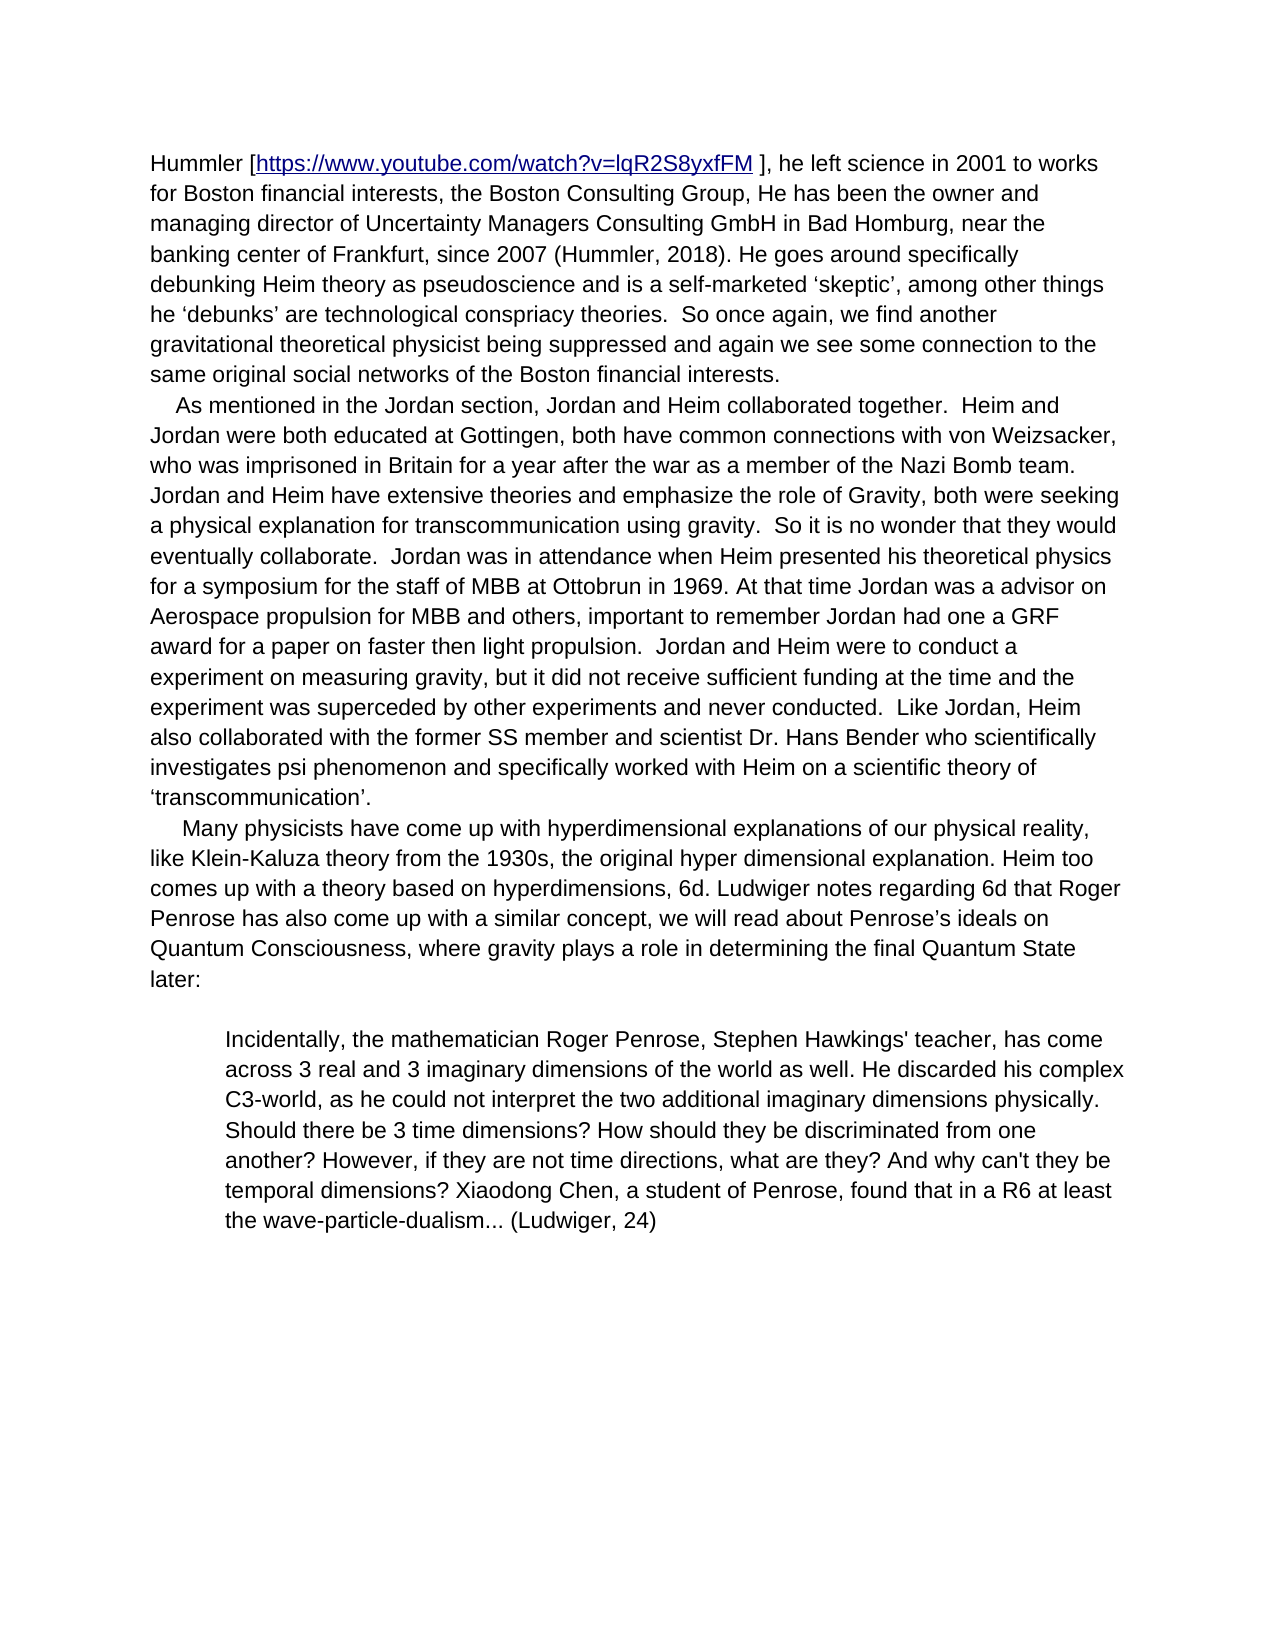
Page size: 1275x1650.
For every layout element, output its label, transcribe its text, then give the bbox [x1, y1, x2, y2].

text Incidentally, the mathematician Roger Penrose, Stephen Hawkings' teacher, has come across 3 real and 3 imaginary dimensions of the world as well. He discarded his complex C3-world, as he could not interpret the two additional imaginary dimensions physically. Should there be 3 time dimensions? How should they be discriminated from one another? However, if they are not time directions, what are they? And why can't they be temporal dimensions? Xiaodong Chen, a student of Penrose, found that in a R6 at least the wave-particle-dualism... (Ludwiger, 24) [225, 1026, 1125, 1234]
text Hummler [https://www.youtube.com/watch?v=lqR2S8yxfFM ], he left science in 2001 to works for Boston financial interests, the Boston Consulting Group, He has been the owner and managing director of Uncertainty Managers Consulting GmbH in Bad Homburg, near the banking center of Frankfurt, since 2007 (Hummler, 2018). He goes around specifically debunking Heim theory as pseudoscience and is a self-marketed ‘skeptic’, among other things he ‘debunks’ are technological conspriacy theories. So once again, we find another gravitational theoretical physicist being suppressed and again we see some connection to the same original social networks of the Boston financial interests. [150, 150, 1125, 388]
text Many physicists have come up with hyperdimensional explanations of our physical reality, like Klein-Kaluza theory from the 1930s, the original hyper dimensional explanation. Heim too comes up with a theory based on hyperdimensions, 6d. Ludwiger notes regarding 6d that Roger Penrose has also come up with a similar concept, we will read about Penrose’s ideals on Quantum Consciousness, where gravity plays a role in determining the final Quantum State later: [150, 814, 1125, 992]
text As mentioned in the Jordan section, Jordan and Heim collaborated together. Heim and Jordan were both educated at Gottingen, both have common connections with von Weizsacker, who was imprisoned in Britain for a year after the war as a member of the Nazi Bomb team. Jordan and Heim have extensive theories and emphasize the role of Gravity, both were seeking a physical explanation for transcommunication using gravity. So it is no wonder that they would eventually collaborate. Jordan was in attendance when Heim presented his theoretical physics for a symposium for the staff of MBB at Ottobrun in 1969. At that time Jordan was a advisor on Aerospace propulsion for MBB and others, important to remember Jordan had one a GRF award for a paper on faster then light propulsion. Jordan and Heim were to conduct a experiment on measuring gravity, but it did not receive sufficient funding at the time and the experiment was superceded by other experiments and never conducted. Like Jordan, Heim also collaborated with the former SS member and scientist Dr. Hans Bender who scientifically investigates psi phenomenon and specifically worked with Heim on a scientific theory of ‘transcommunication’. [150, 392, 1125, 811]
